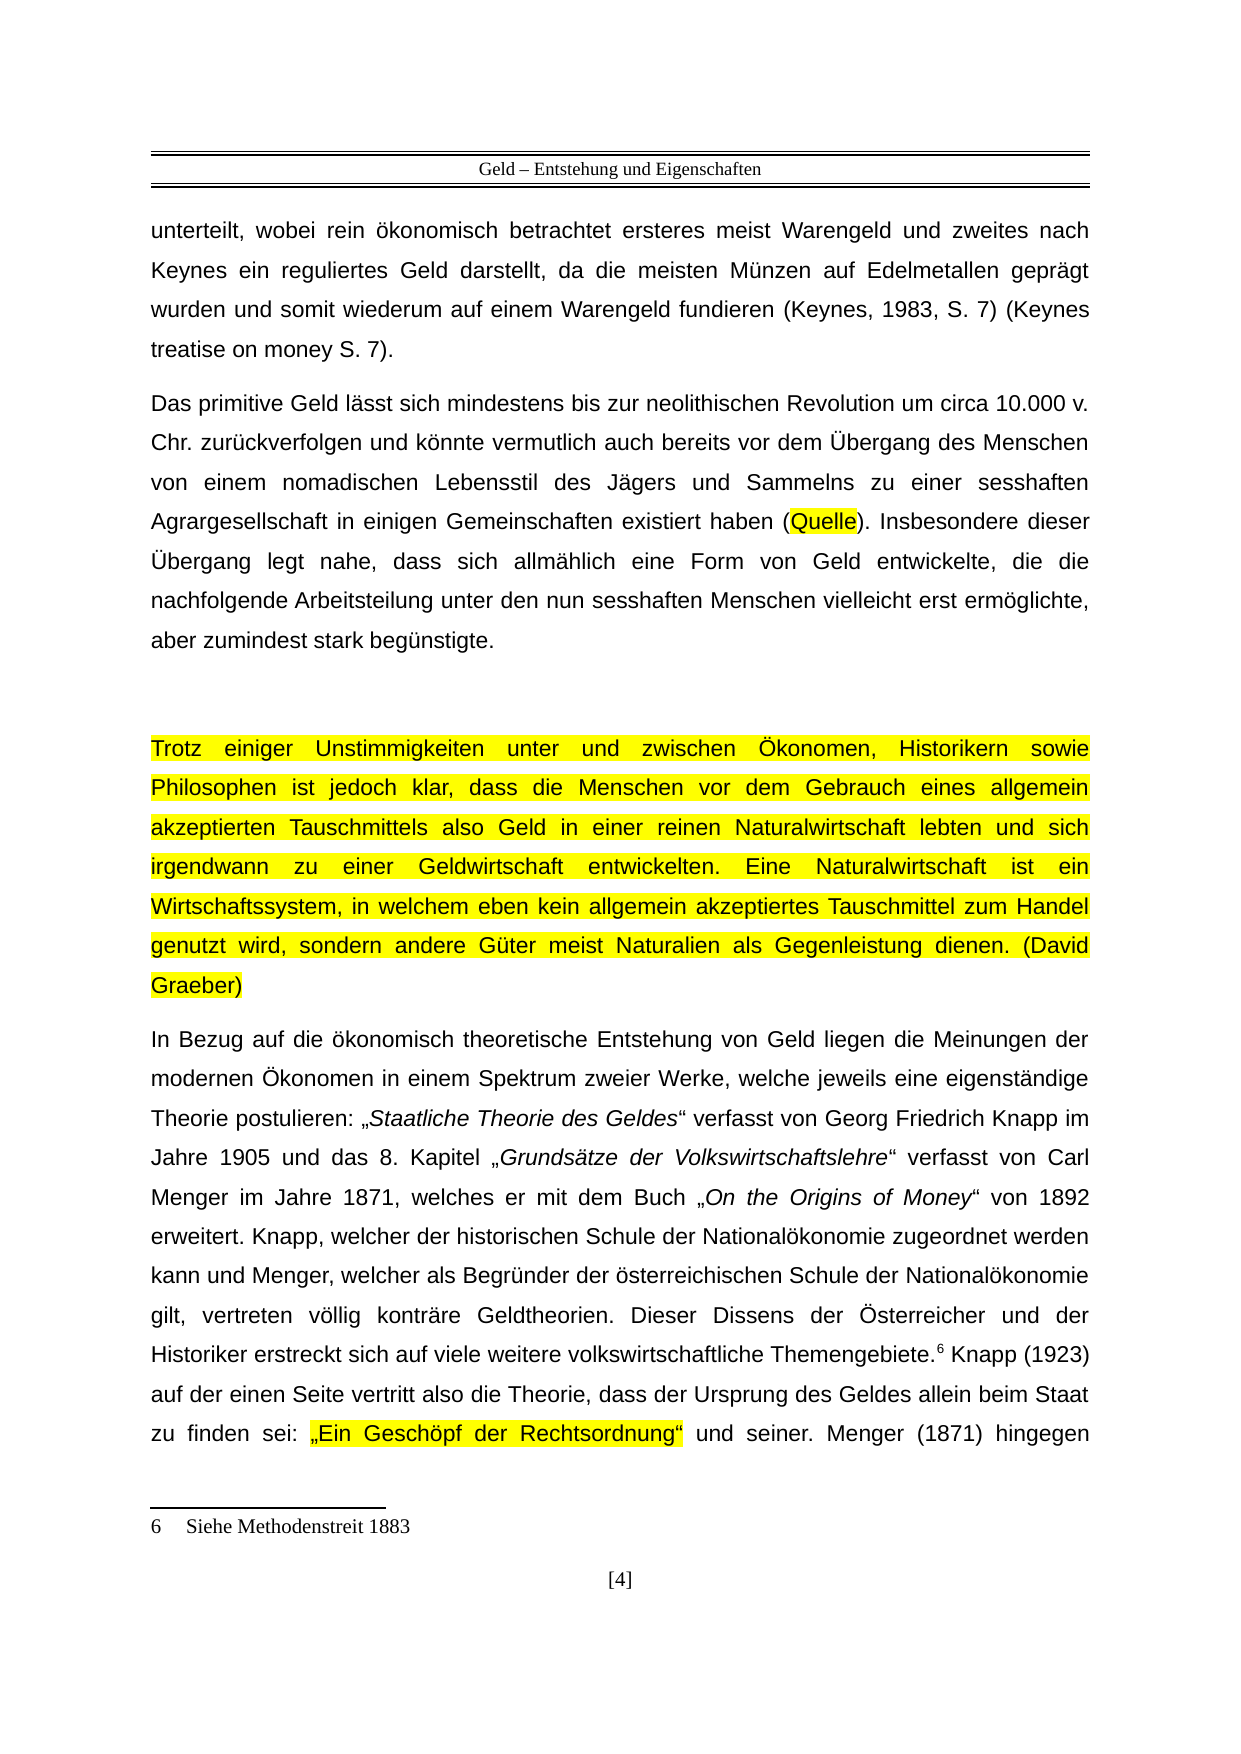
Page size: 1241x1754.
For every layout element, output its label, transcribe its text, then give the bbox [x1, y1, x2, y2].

text unterteilt, wobei rein ökonomisch betrachtet ersteres meist Warengeld und zweites nach Keynes ein reguliertes Geld darstellt, da die meisten Münzen auf Edelmetallen geprägt wurden und somit wiederum auf einem Warengeld fundieren (Keynes, 1983, S. 7) (Keynes treatise on money S. 7). [151, 217, 1090, 362]
text Trotz einiger Unstimmigkeiten unter und zwischen Ökonomen, Historikern sowie Philosophen ist jedoch klar, dass die Menschen vor dem Gebrauch eines allgemein akzeptierten Tauschmittels also Geld in einer reinen Naturalwirtschaft lebten und sich irgendwann zu einer Geldwirtschaft entwickelten. Eine Naturalwirtschaft ist ein Wirtschaftssystem, in welchem eben kein allgemein akzeptiertes Tauschmittel zum Handel genutzt wird, sondern andere Güter meist Naturalien als Gegenleistung dienen. (David Graeber) [151, 735, 1090, 998]
text Das primitive Geld lässt sich mindestens bis zur neolithischen Revolution um circa 10.000 v. Chr. zurückverfolgen und könnte vermutlich auch bereits vor dem Übergang des Menschen von einem nomadischen Lebensstil des Jägers und Sammelns zu einer sesshaften Agrargesellschaft in einigen Gemeinschaften existiert haben (Quelle). Insbesondere dieser Übergang legt nahe, dass sich allmählich eine Form von Geld entwickelte, die die nachfolgende Arbeitsteilung unter den nun sesshaften Menschen vielleicht erst ermöglichte, aber zumindest stark begünstigte. [151, 390, 1090, 653]
text Siehe Methodenstreit 1883 [151, 1514, 1090, 1538]
text In Bezug auf die ökonomisch theoretische Entstehung von Geld liegen die Meinungen der modernen Ökonomen in einem Spektrum zweier Werke, welche jeweils eine eigenständige Theorie postulieren: „Staatliche Theorie des Geldes“ verfasst von Georg Friedrich Knapp im Jahre 1905 und das 8. Kapitel „Grundsätze der Volkswirtschaftslehre“ verfasst von Carl Menger im Jahre 1871, welches er mit dem Buch „On the Origins of Money“ von 1892 erweitert. Knapp, welcher der historischen Schule der Nationalökonomie zugeordnet werden kann und Menger, welcher als Begründer der österreichischen Schule der Nationalökonomie gilt, vertreten völlig konträre Geldtheorien. Dieser Dissens der Österreicher und der Historiker erstreckt sich auf viele weitere volkswirtschaftliche Themengebiete. Knapp (1923) auf der einen Seite vertritt also die Theorie, dass der Ursprung des Geldes allein beim Staat zu finden sei: „Ein Geschöpf der Rechtsordnung“ und seiner. Menger (1871) hingegen [151, 1026, 1090, 1447]
